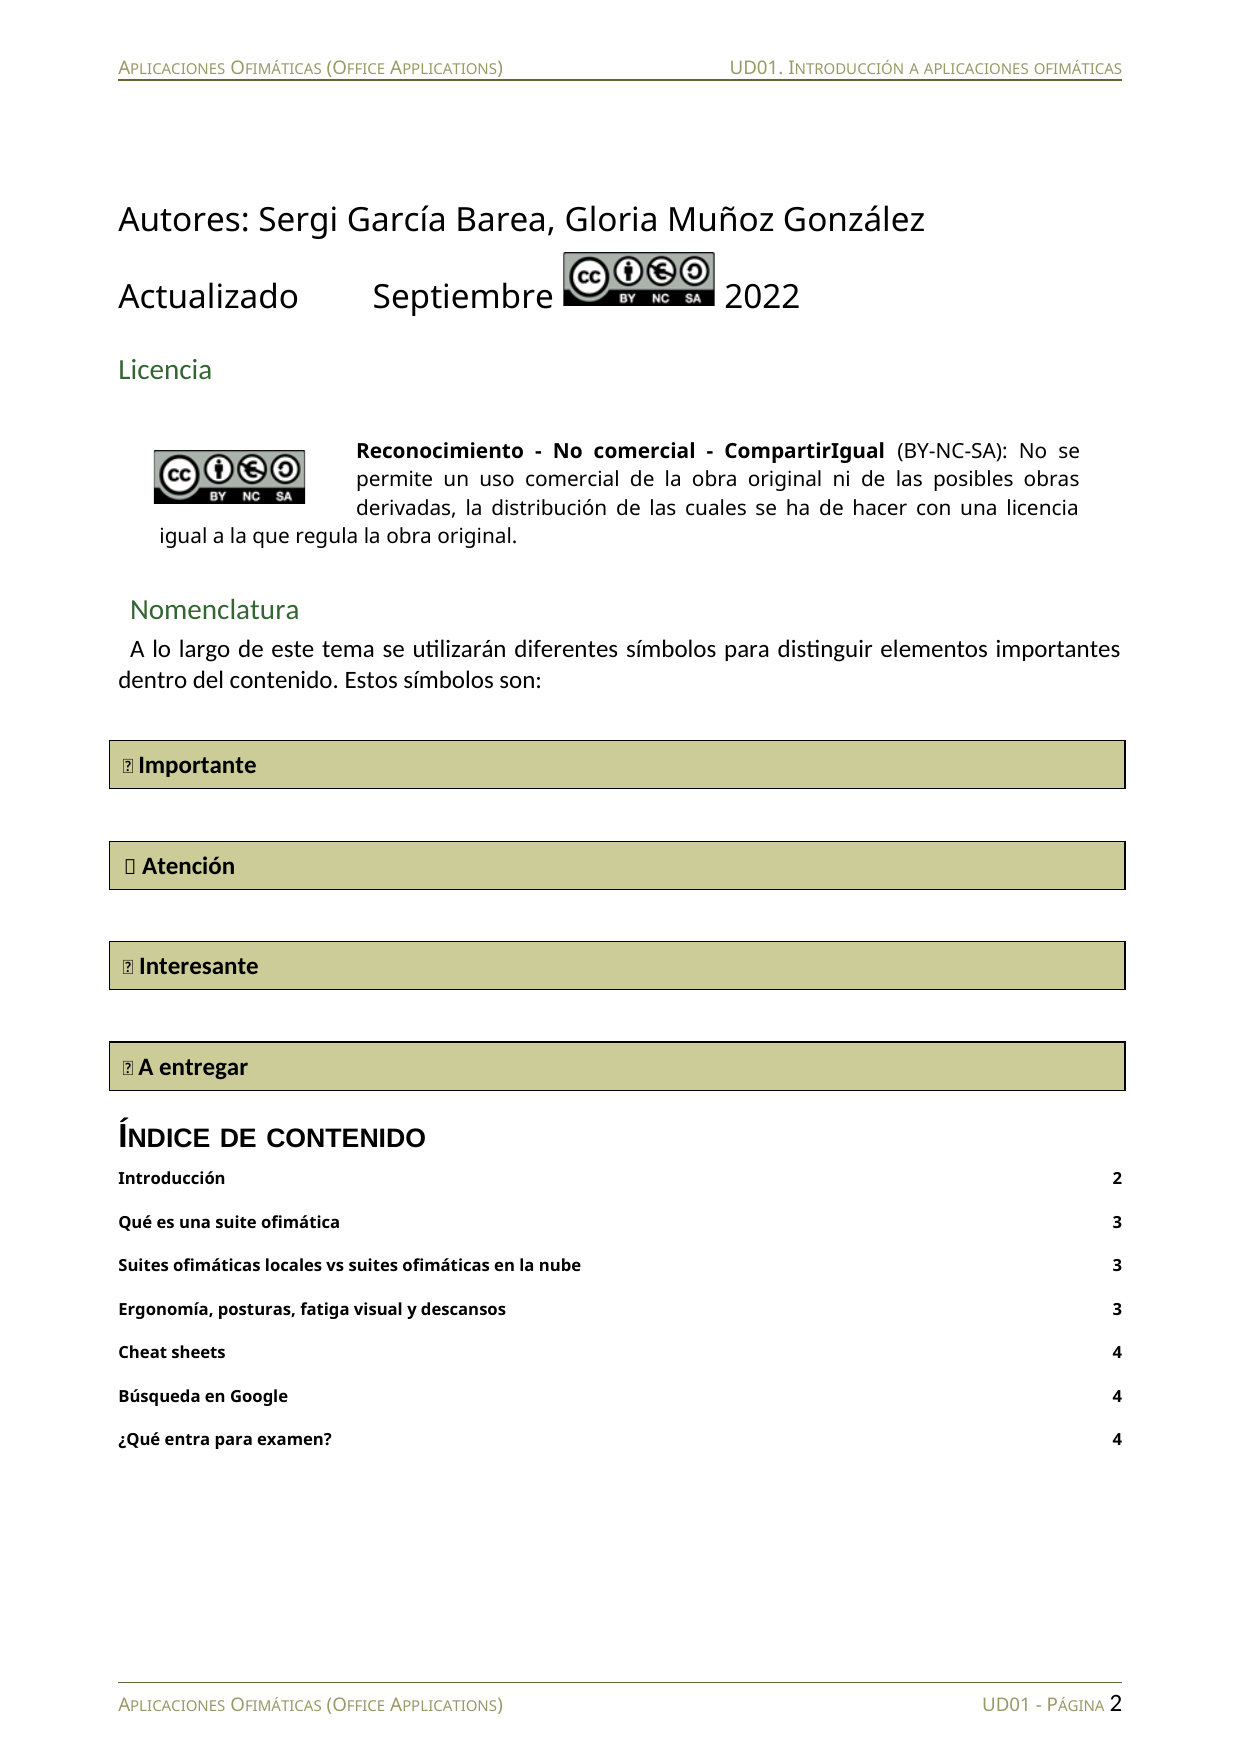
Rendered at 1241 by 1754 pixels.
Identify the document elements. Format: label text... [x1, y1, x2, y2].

text 💬 Interesante [110, 942, 1124, 989]
text Licencia [118, 351, 1122, 386]
text Reconocimiento - No comercial - CompartirIgual (BY-NC-SA): No se permite un uso comercial de la obra original ni de las posibles obras derivadas, la distribución de las cuales se ha de hacer con una licencia igual a la que regula la obra original. [159, 436, 1080, 550]
text ¿Qué entra para examen? 4 [118, 1428, 1122, 1451]
picture [153, 450, 306, 504]
text Introducción 2 [118, 1167, 1122, 1189]
text 📕 A entregar [110, 1043, 1124, 1090]
text Autores: Sergi García Barea, Gloria Muñoz González [118, 196, 1122, 241]
text Actualizado Septiembre 2022 [118, 273, 1122, 319]
text A lo largo de este tema se utilizarán diferentes símbolos para distinguir elementos importantes dentro del contenido. Estos símbolos son: [118, 633, 1122, 694]
text Búsqueda en Google 4 [118, 1384, 1122, 1407]
picture [563, 252, 715, 306]
text Cheat sheets 4 [118, 1341, 1122, 1363]
text ❕ Atención [110, 842, 1124, 889]
text Nomenclatura [118, 591, 1122, 627]
text Índice de contenido [118, 1116, 1122, 1154]
text Ergonomía, posturas, fatiga visual y descansos 3 [118, 1297, 1122, 1320]
text 📖 Importante [110, 741, 1124, 788]
text Qué es una suite ofimática 3 [118, 1210, 1122, 1233]
text Suites ofimáticas locales vs suites ofimáticas en la nube 3 [118, 1254, 1122, 1276]
